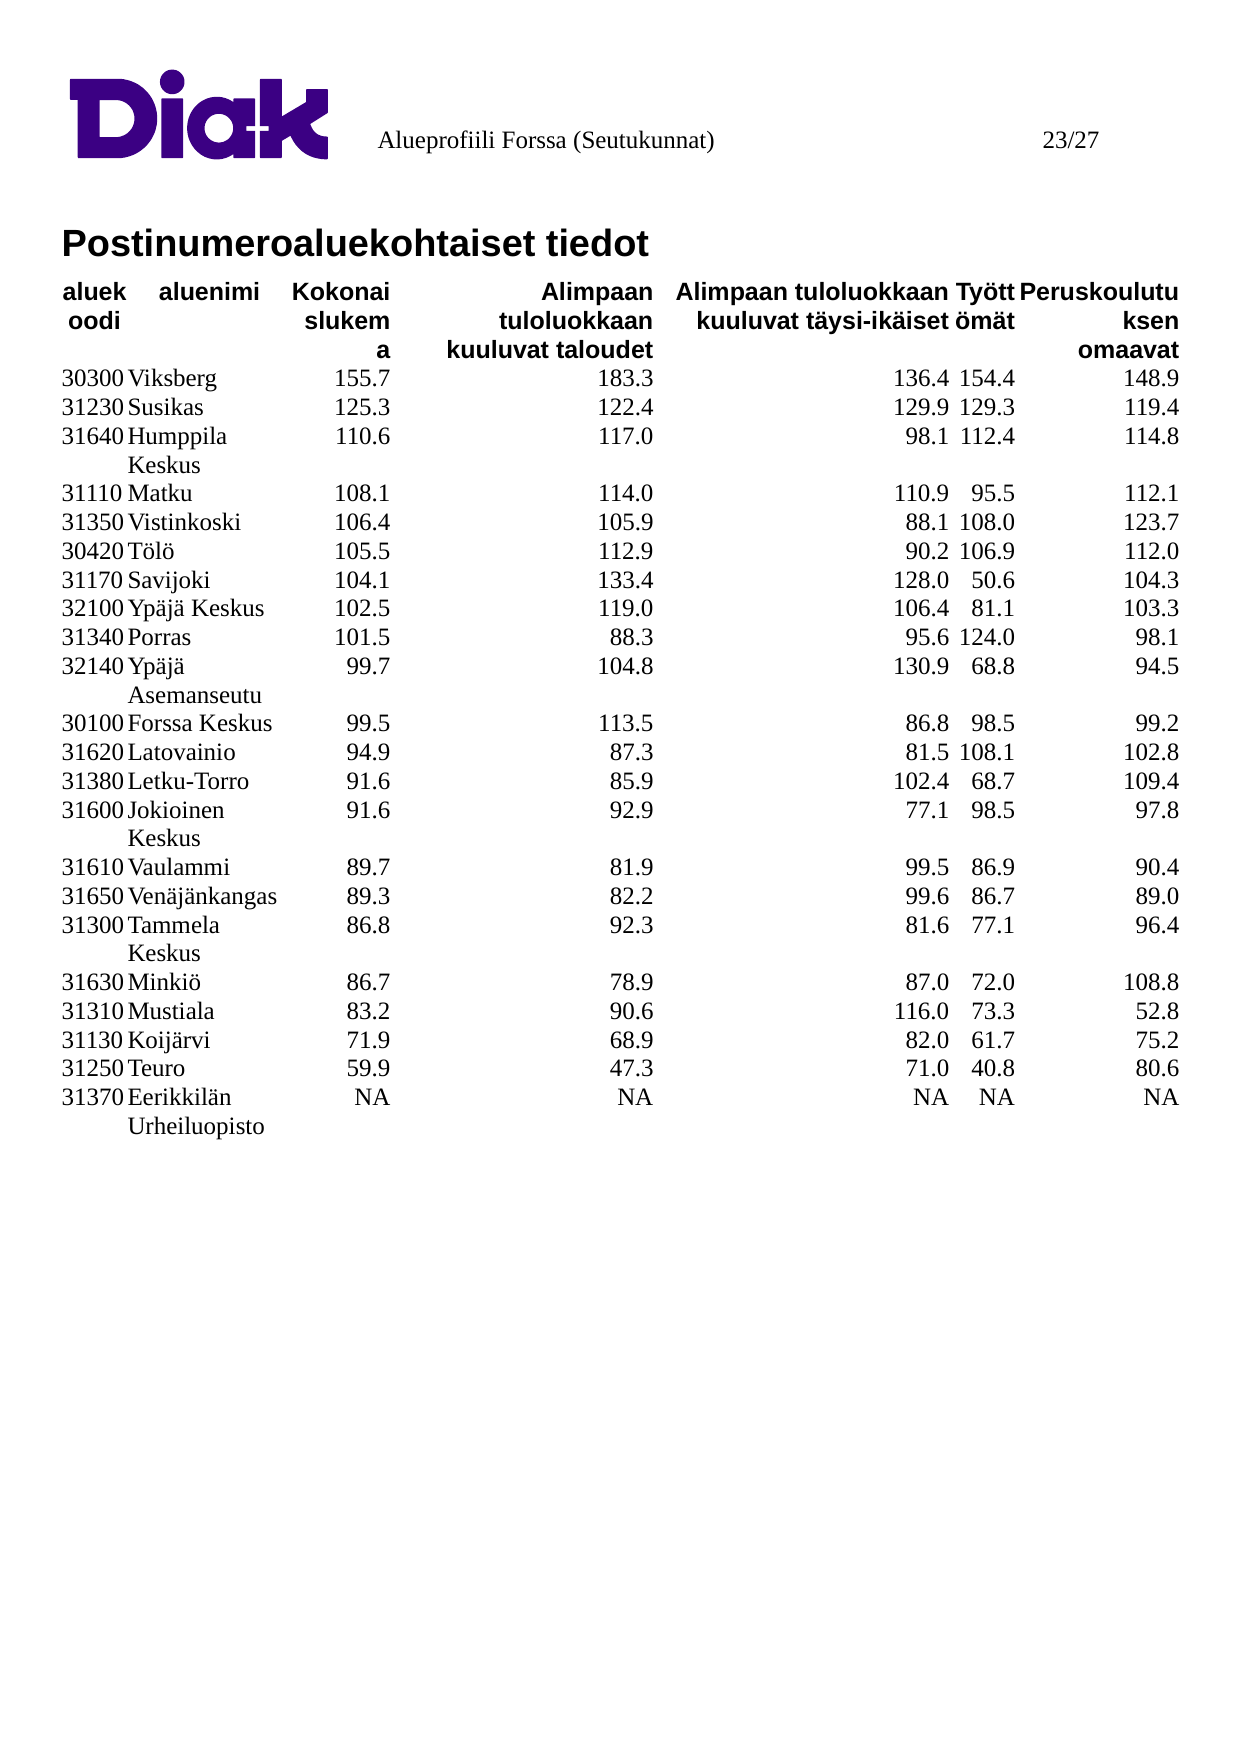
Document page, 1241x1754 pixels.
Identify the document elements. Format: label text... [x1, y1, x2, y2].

table_cell 94.5 [1015, 651, 1179, 708]
table_cell 31310 [61, 996, 127, 1025]
table_cell Koijärvi [127, 1025, 291, 1053]
table_cell 31600 [61, 795, 127, 852]
table_cell 94.9 [291, 737, 390, 766]
table_cell 104.3 [1015, 565, 1179, 593]
table_cell 50.6 [949, 565, 1015, 593]
table_header Työttömät [949, 277, 1015, 363]
table_cell 103.3 [1015, 594, 1179, 622]
table_cell 80.6 [1015, 1054, 1179, 1082]
table_cell 31340 [61, 622, 127, 651]
table_cell 31250 [61, 1054, 127, 1082]
table_cell NA [390, 1082, 653, 1140]
table_cell 112.9 [390, 536, 653, 565]
table_cell 82.2 [390, 881, 653, 910]
table_cell 89.3 [291, 881, 390, 910]
table_cell 71.0 [653, 1054, 949, 1082]
table_cell Tammela Keskus [127, 910, 291, 967]
table_cell Latovainio [127, 737, 291, 766]
table_cell 102.8 [1015, 737, 1179, 766]
table_cell 83.2 [291, 996, 390, 1025]
table_cell 88.3 [390, 622, 653, 651]
table_cell 31650 [61, 881, 127, 910]
table_cell 98.5 [949, 709, 1015, 737]
table_cell 68.7 [949, 766, 1015, 795]
table_cell 106.9 [949, 536, 1015, 565]
table_cell 75.2 [1015, 1025, 1179, 1053]
table_cell 110.6 [291, 421, 390, 478]
table_cell 81.6 [653, 910, 949, 967]
table_cell 98.1 [1015, 622, 1179, 651]
table_cell 124.0 [949, 622, 1015, 651]
table_cell 129.3 [949, 392, 1015, 421]
table_cell 89.7 [291, 852, 390, 881]
table_cell 30300 [61, 364, 127, 392]
table_cell 99.6 [653, 881, 949, 910]
table_cell 68.9 [390, 1025, 653, 1053]
table_cell 31110 [61, 479, 127, 507]
table_cell 114.0 [390, 479, 653, 507]
table_cell 86.9 [949, 852, 1015, 881]
table_cell 108.0 [949, 507, 1015, 536]
table_cell 77.1 [653, 795, 949, 852]
table_cell 148.9 [1015, 364, 1179, 392]
table_cell 86.7 [949, 881, 1015, 910]
table_cell 59.9 [291, 1054, 390, 1082]
table_cell 87.3 [390, 737, 653, 766]
table_cell 86.8 [291, 910, 390, 967]
table_cell 98.5 [949, 795, 1015, 852]
table_cell 78.9 [390, 967, 653, 996]
table_cell 31380 [61, 766, 127, 795]
table_cell 85.9 [390, 766, 653, 795]
table_cell 90.2 [653, 536, 949, 565]
table_cell 30100 [61, 709, 127, 737]
table_cell 32140 [61, 651, 127, 708]
table_cell Teuro [127, 1054, 291, 1082]
table_cell 81.9 [390, 852, 653, 881]
table_cell Susikas [127, 392, 291, 421]
table_cell 106.4 [653, 594, 949, 622]
table_cell 108.1 [949, 737, 1015, 766]
table_cell 89.0 [1015, 881, 1179, 910]
table_cell 86.7 [291, 967, 390, 996]
table_cell 104.8 [390, 651, 653, 708]
table_cell NA [1015, 1082, 1179, 1140]
table_header Kokonaislukema [291, 277, 390, 363]
table_cell 31610 [61, 852, 127, 881]
table_cell 113.5 [390, 709, 653, 737]
table_cell 72.0 [949, 967, 1015, 996]
table_cell 32100 [61, 594, 127, 622]
table_cell 82.0 [653, 1025, 949, 1053]
table_header Peruskoulutuksen omaavat [1015, 277, 1179, 363]
subtitle Postinumeroaluekohtaiset tiedot [61, 221, 1179, 265]
table_cell 97.8 [1015, 795, 1179, 852]
table_cell 81.5 [653, 737, 949, 766]
table_cell 112.0 [1015, 536, 1179, 565]
table_cell 123.7 [1015, 507, 1179, 536]
table_cell 31630 [61, 967, 127, 996]
table_cell 90.6 [390, 996, 653, 1025]
table_cell 119.4 [1015, 392, 1179, 421]
table_cell 87.0 [653, 967, 949, 996]
table_cell 110.9 [653, 479, 949, 507]
table_cell 96.4 [1015, 910, 1179, 967]
table_cell 109.4 [1015, 766, 1179, 795]
table_cell Forssa Keskus [127, 709, 291, 737]
table_cell 77.1 [949, 910, 1015, 967]
table_cell 183.3 [390, 364, 653, 392]
table_cell Ypäjä Asemanseutu [127, 651, 291, 708]
table_cell 81.1 [949, 594, 1015, 622]
table_cell 31370 [61, 1082, 127, 1140]
table_cell 106.4 [291, 507, 390, 536]
table_cell 73.3 [949, 996, 1015, 1025]
table_cell 102.4 [653, 766, 949, 795]
table_cell Porras [127, 622, 291, 651]
table_cell Mustiala [127, 996, 291, 1025]
table_cell 122.4 [390, 392, 653, 421]
table_header aluekoodi [61, 277, 127, 363]
table_cell 90.4 [1015, 852, 1179, 881]
table_cell Vistinkoski [127, 507, 291, 536]
table_cell 114.8 [1015, 421, 1179, 478]
table_cell 91.6 [291, 795, 390, 852]
table_cell 47.3 [390, 1054, 653, 1082]
table_cell 52.8 [1015, 996, 1179, 1025]
table_cell 116.0 [653, 996, 949, 1025]
table_cell 95.5 [949, 479, 1015, 507]
table_cell 31130 [61, 1025, 127, 1053]
table_cell Savijoki [127, 565, 291, 593]
table_cell 133.4 [390, 565, 653, 593]
table_cell 117.0 [390, 421, 653, 478]
table_cell 61.7 [949, 1025, 1015, 1053]
table_cell 136.4 [653, 364, 949, 392]
table_cell 130.9 [653, 651, 949, 708]
table_cell 31350 [61, 507, 127, 536]
table_cell 101.5 [291, 622, 390, 651]
table_header Alimpaan tuloluokkaan kuuluvat täysi-ikäiset [653, 277, 949, 363]
table_cell 95.6 [653, 622, 949, 651]
table_cell Jokioinen Keskus [127, 795, 291, 852]
table_cell 129.9 [653, 392, 949, 421]
table_cell 88.1 [653, 507, 949, 536]
table_header aluenimi [127, 277, 291, 363]
table_cell 105.5 [291, 536, 390, 565]
table_cell Minkiö [127, 967, 291, 996]
table_cell 99.5 [653, 852, 949, 881]
table_cell 99.2 [1015, 709, 1179, 737]
table_header Alimpaan tuloluokkaan kuuluvat taloudet [390, 277, 653, 363]
table_cell Letku-Torro [127, 766, 291, 795]
table_cell 104.1 [291, 565, 390, 593]
table_cell 108.8 [1015, 967, 1179, 996]
table_cell 86.8 [653, 709, 949, 737]
table_cell Venäjänkangas [127, 881, 291, 910]
table_cell Humppila Keskus [127, 421, 291, 478]
table_cell Matku [127, 479, 291, 507]
table_cell 71.9 [291, 1025, 390, 1053]
table_cell 40.8 [949, 1054, 1015, 1082]
table_cell NA [949, 1082, 1015, 1140]
table_cell 31230 [61, 392, 127, 421]
table_cell 105.9 [390, 507, 653, 536]
table_cell 92.3 [390, 910, 653, 967]
table_cell 68.8 [949, 651, 1015, 708]
table_cell 119.0 [390, 594, 653, 622]
table_cell 128.0 [653, 565, 949, 593]
table_cell Vaulammi [127, 852, 291, 881]
table_cell 154.4 [949, 364, 1015, 392]
table_cell 99.7 [291, 651, 390, 708]
table_cell 155.7 [291, 364, 390, 392]
table_cell 91.6 [291, 766, 390, 795]
table_cell 30420 [61, 536, 127, 565]
table_cell Ypäjä Keskus [127, 594, 291, 622]
table_cell 108.1 [291, 479, 390, 507]
table_cell 112.1 [1015, 479, 1179, 507]
table_cell 102.5 [291, 594, 390, 622]
table_cell 31640 [61, 421, 127, 478]
table_cell Eerikkilän Urheiluopisto [127, 1082, 291, 1140]
table_cell 99.5 [291, 709, 390, 737]
table_cell Viksberg [127, 364, 291, 392]
table_cell 98.1 [653, 421, 949, 478]
table_cell 125.3 [291, 392, 390, 421]
table_cell 112.4 [949, 421, 1015, 478]
table_cell 92.9 [390, 795, 653, 852]
table_cell Tölö [127, 536, 291, 565]
table_cell NA [653, 1082, 949, 1140]
table_cell 31170 [61, 565, 127, 593]
table_cell 31300 [61, 910, 127, 967]
table_cell 31620 [61, 737, 127, 766]
table_cell NA [291, 1082, 390, 1140]
